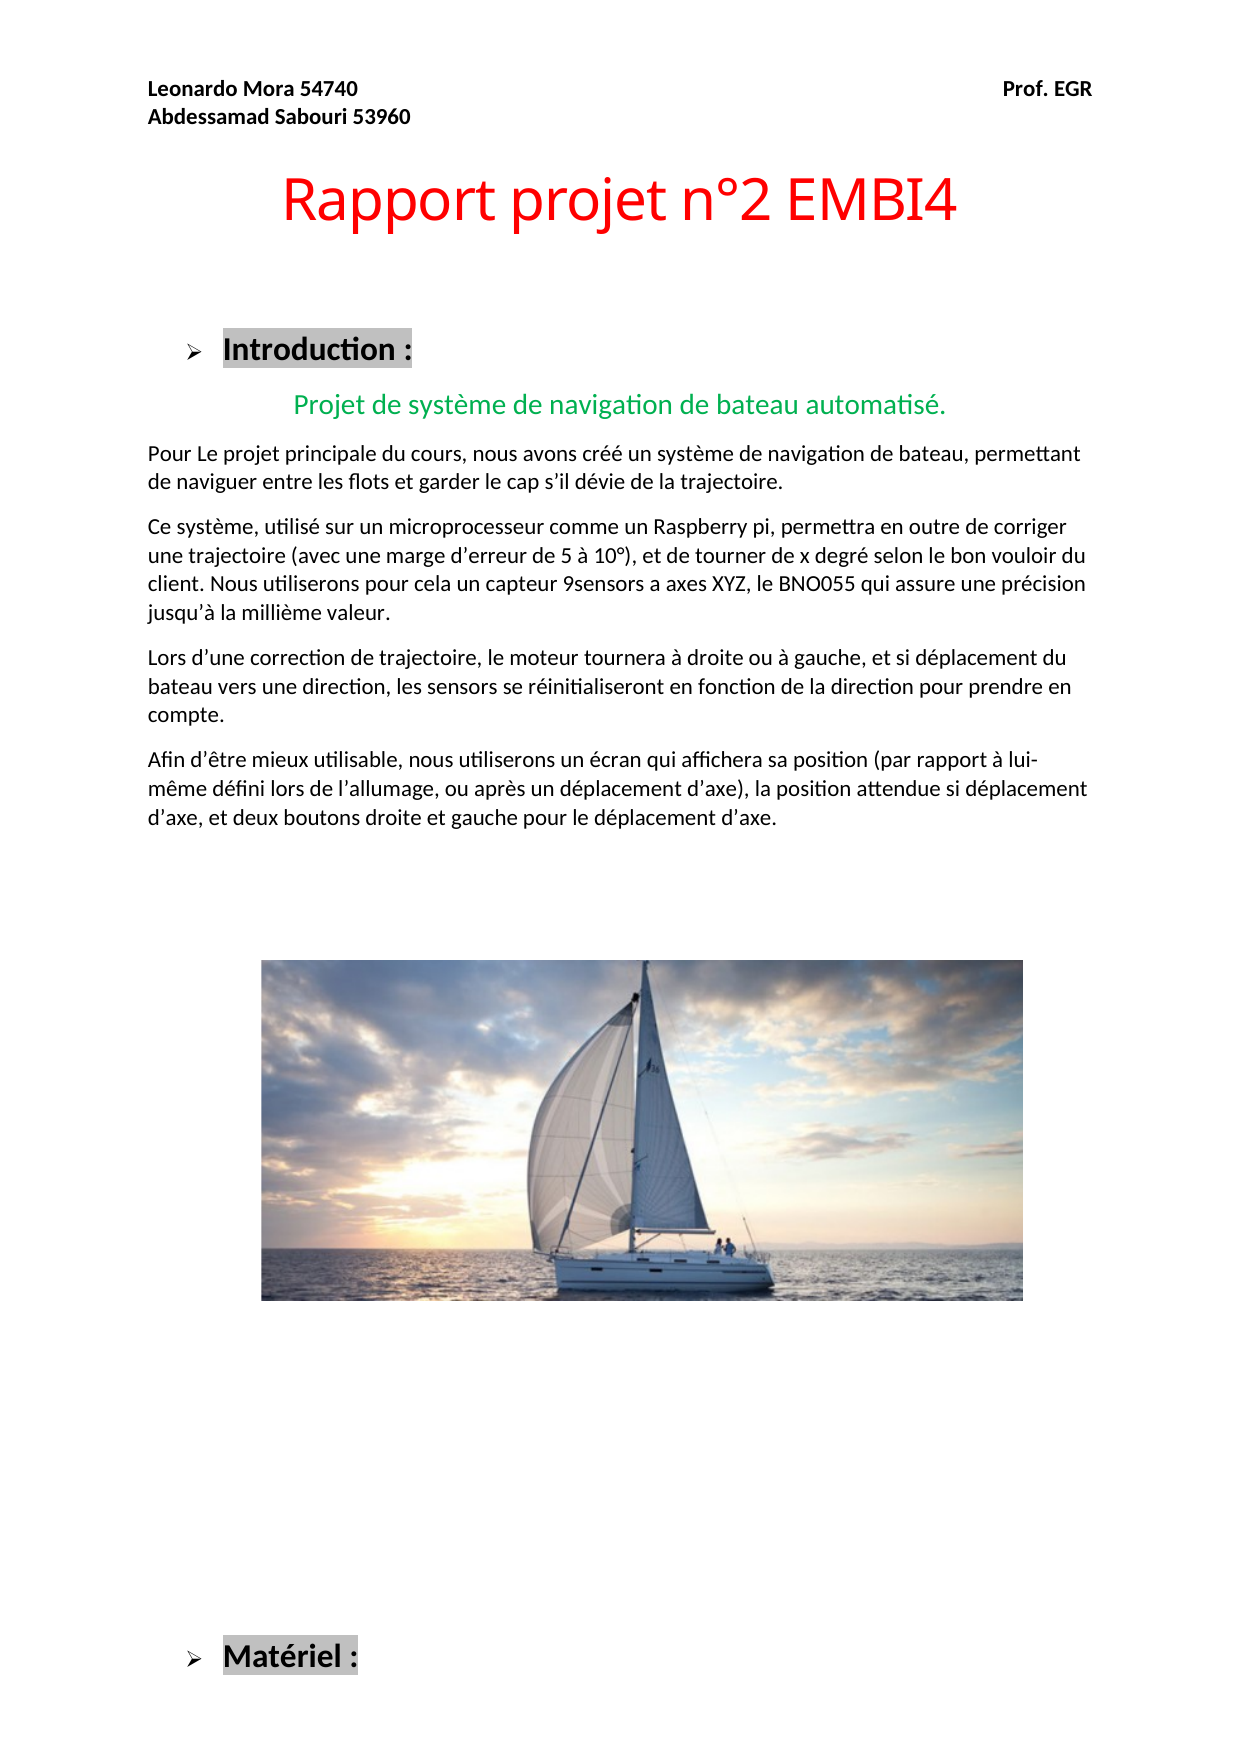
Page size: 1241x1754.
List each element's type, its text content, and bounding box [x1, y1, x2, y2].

text Projet de système de navigation de bateau automatisé. [148, 386, 1093, 421]
text Pour Le projet principale du cours, nous avons créé un système de navigation de bateau, permettant de naviguer entre les flots et garder le cap s’il dévie de la trajectoire. [148, 439, 1093, 495]
text Afin d’être mieux utilisable, nous utiliserons un écran qui affichera sa position (par rapport à lui-même défini lors de l’allumage, ou après un déplacement d’axe), la position attendue si déplacement d’axe, et deux boutons droite et gauche pour le déplacement d’axe. [148, 746, 1093, 831]
list Introduction : [185, 328, 1093, 368]
text Ce système, utilisé sur un microprocesseur comme un Raspberry pi, permettra en outre de corriger une trajectoire (avec une marge d’erreur de 5 à 10°), et de tourner de x degré selon le bon vouloir du client. Nous utiliserons pour cela un capteur 9sensors a axes XYZ, le BNO055 qui assure une précision jusqu’à la millième valeur. [148, 512, 1093, 626]
text Lors d’une correction de trajectoire, le moteur tournera à droite ou à gauche, et si déplacement du bateau vers une direction, les sensors se réinitialiseront en fonction de la direction pour prendre en compte. [148, 643, 1093, 728]
text Rapport projet n°2 EMBI4 [148, 158, 1093, 237]
list Matériel : [185, 1635, 1093, 1675]
